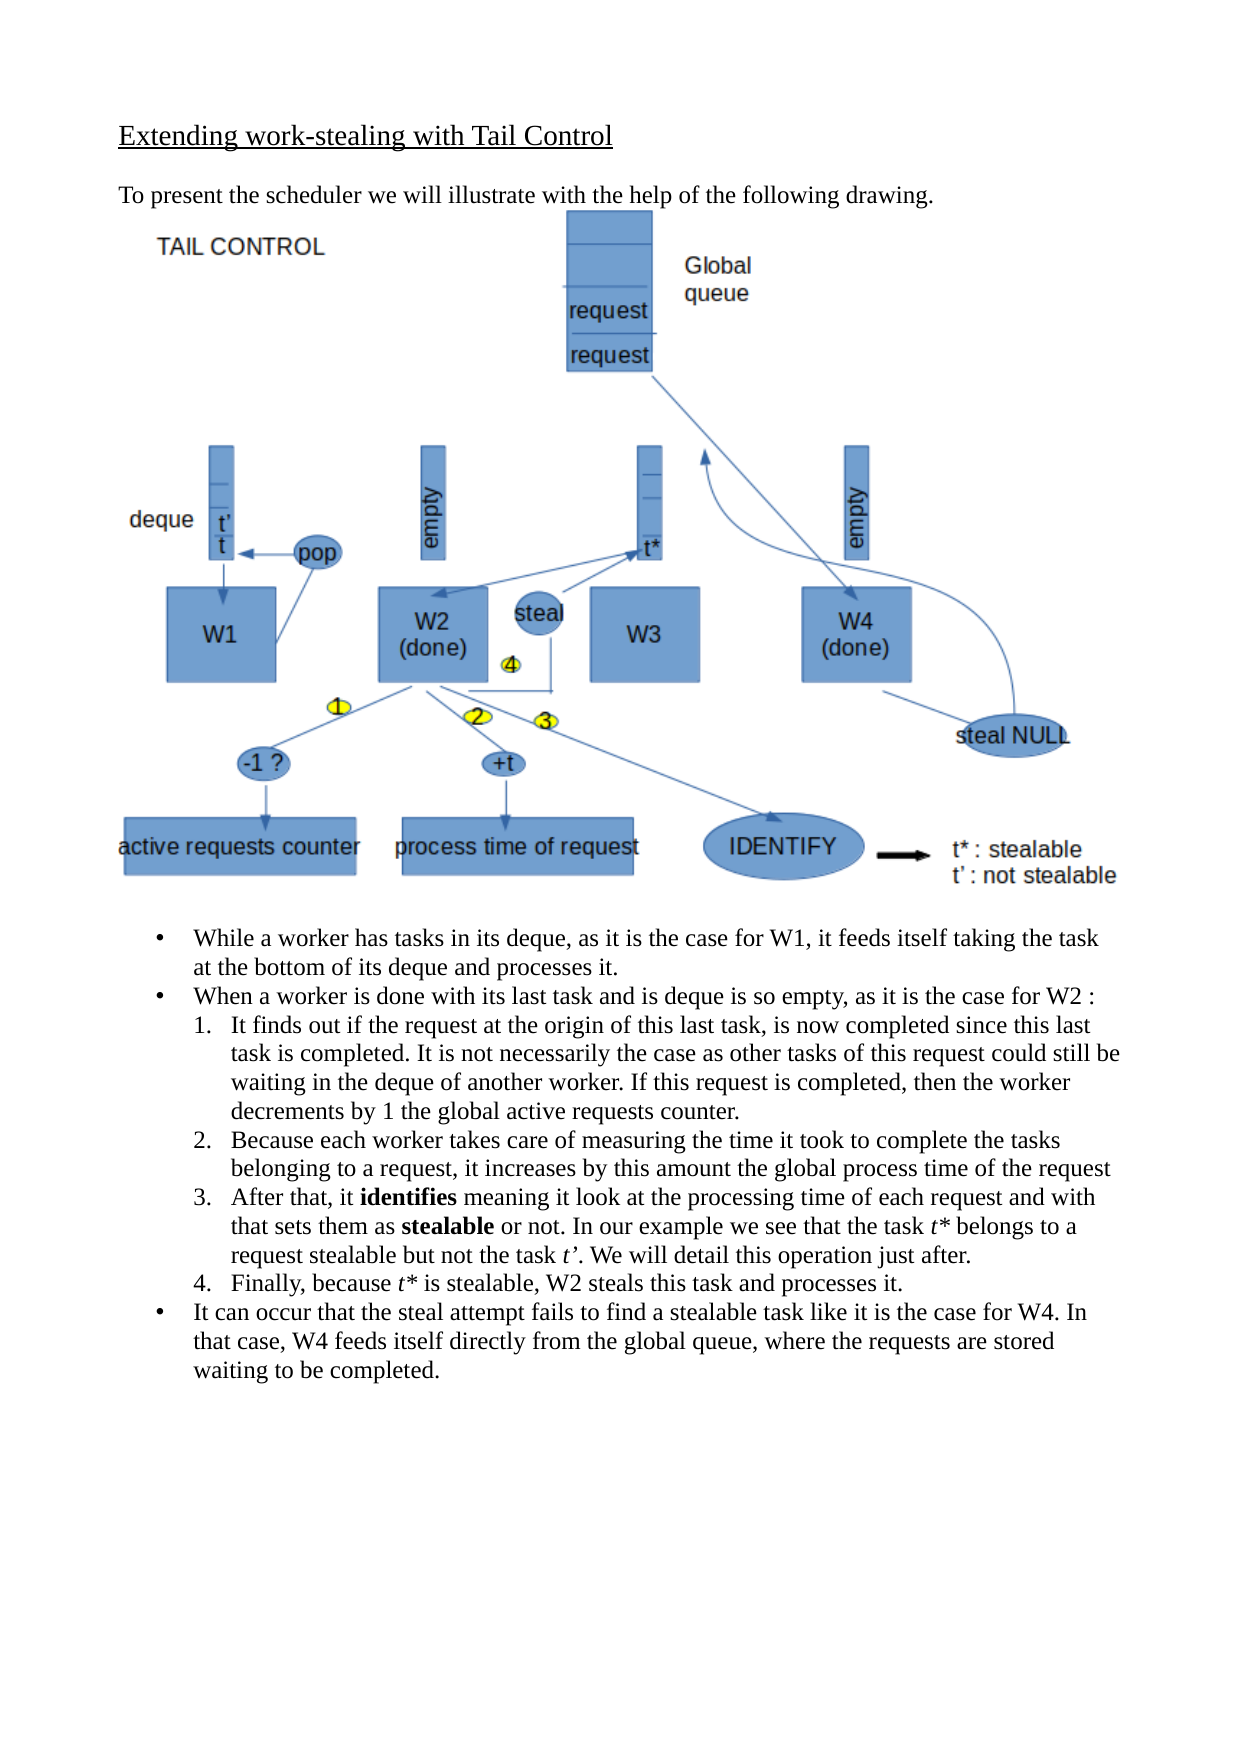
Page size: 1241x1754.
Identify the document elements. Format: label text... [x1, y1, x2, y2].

list Finally, because t* is stealable, W2 steals this task and processes it. [193, 1268, 1122, 1297]
text Extending work-stealing with Tail Control [118, 118, 1122, 152]
list It can occur that the steal attempt fails to find a stealable task like it is the case for W4. In that case, W4 feeds itself directly from the global queue, where the requests are stored waiting to be completed. [156, 1297, 1122, 1383]
list It finds out if the request at the origin of this last task, is now completed since this last task is completed. It is not necessarily the case as other tasks of this request could still be waiting in the deque of another worker. If this request is completed, then the worker decrements by 1 the global active requests counter. [193, 1010, 1122, 1125]
picture [118, 209, 1123, 895]
list After that, it identifies meaning it look at the processing time of each request and with that sets them as stealable or not. In our example we see that the task t* belongs to a request stealable but not the task t’. We will detail this operation just after. [193, 1182, 1122, 1268]
list Because each worker takes care of measuring the time it took to complete the tasks belonging to a request, it increases by this amount the global process time of the request [193, 1125, 1122, 1182]
list While a worker has tasks in its deque, as it is the case for W1, it feeds itself taking the task at the bottom of its deque and processes it. [156, 923, 1122, 981]
text To present the scheduler we will illustrate with the help of the following drawing. [118, 180, 1122, 209]
list When a worker is done with its last task and is deque is so empty, as it is the case for W2 : [156, 981, 1122, 1010]
